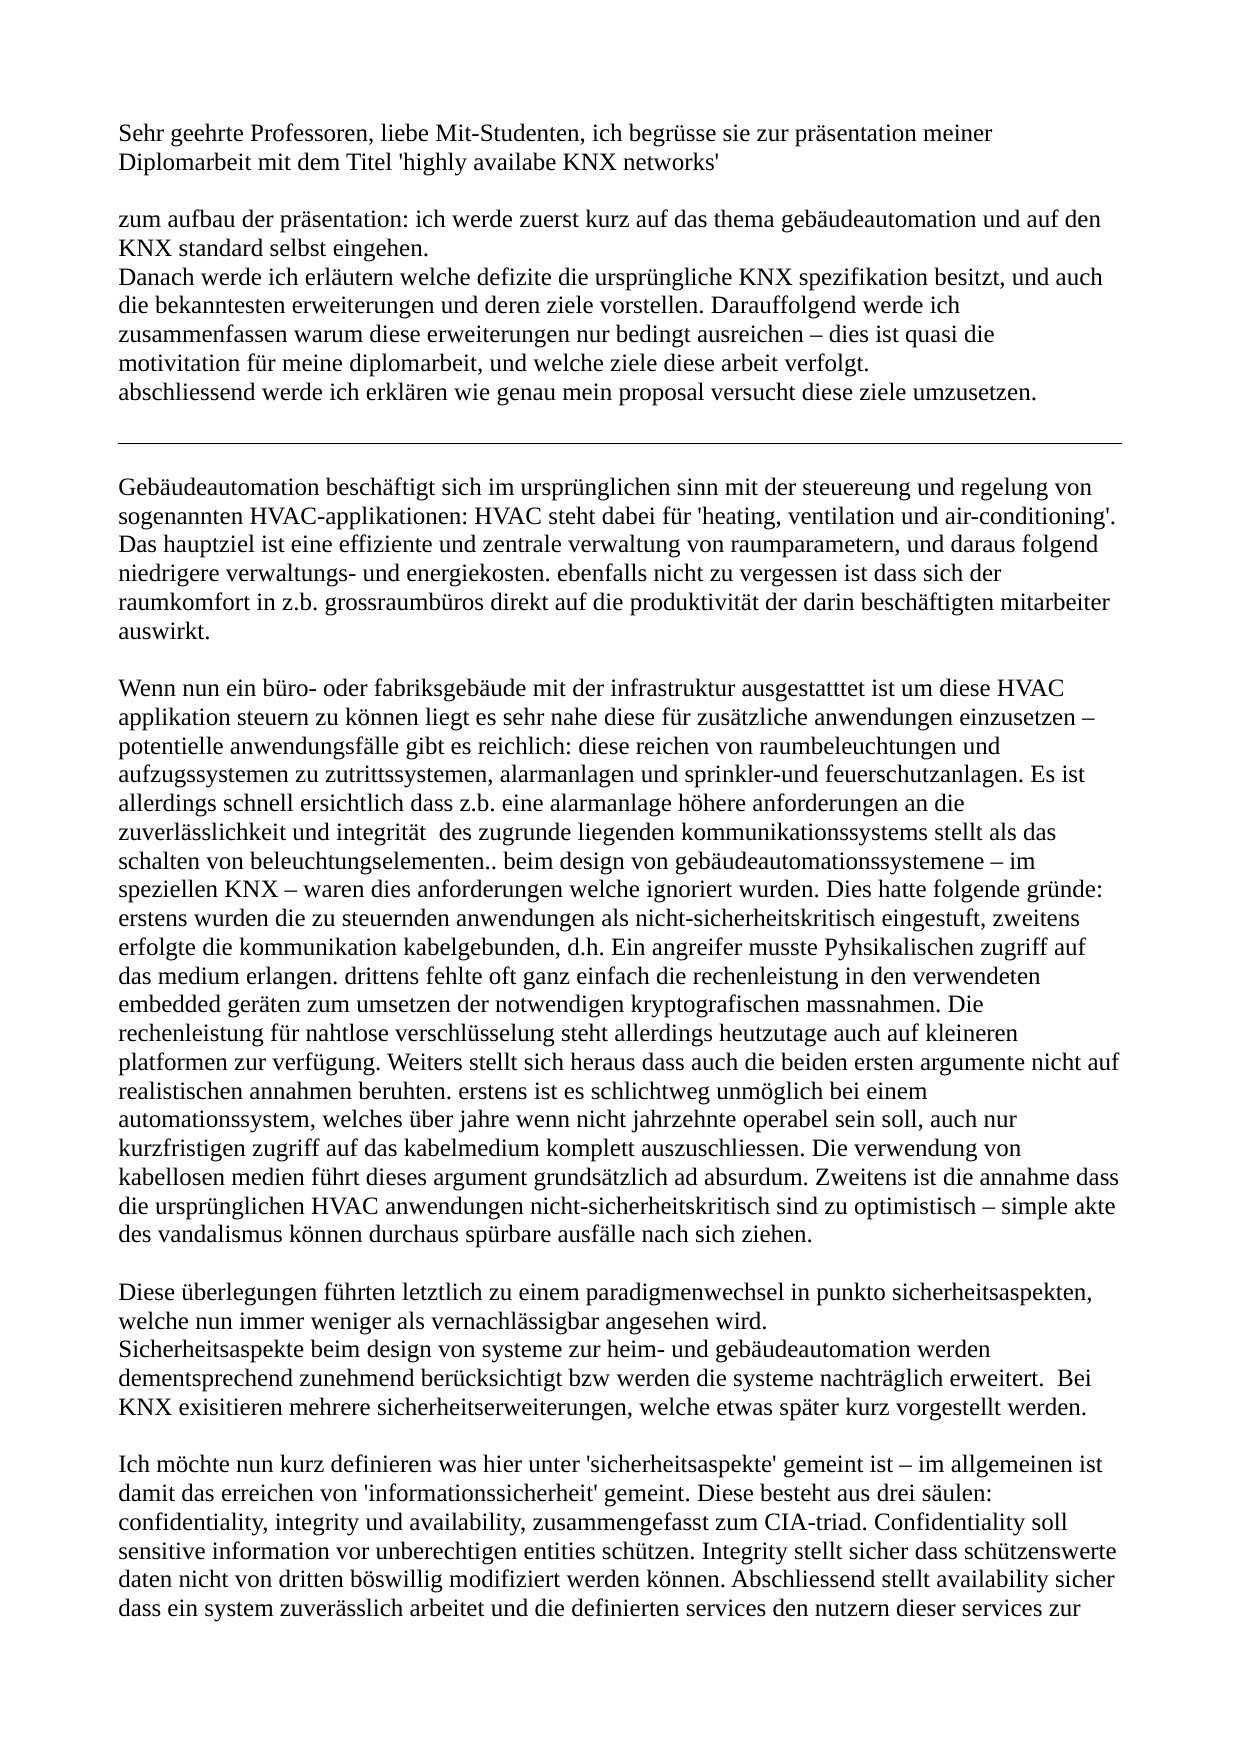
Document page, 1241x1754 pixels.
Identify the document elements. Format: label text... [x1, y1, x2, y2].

text Danach werde ich erläutern welche defizite die ursprüngliche KNX spezifikation besitzt, und auch die bekanntesten erweiterungen und deren ziele vorstellen. Darauffolgend werde ich zusammenfassen warum diese erweiterungen nur bedingt ausreichen – dies ist quasi die motivitation für meine diplomarbeit, und welche ziele diese arbeit verfolgt. [118, 262, 1122, 377]
text Sehr geehrte Professoren, liebe Mit-Studenten, ich begrüsse sie zur präsentation meiner Diplomarbeit mit dem Titel 'highly availabe KNX networks' [118, 118, 1122, 176]
text Gebäudeautomation beschäftigt sich im ursprünglichen sinn mit der steuereung und regelung von sogenannten HVAC-applikationen: HVAC steht dabei für 'heating, ventilation und air-conditioning'. [118, 472, 1122, 529]
text Wenn nun ein büro- oder fabriksgebäude mit der infrastruktur ausgestatttet ist um diese HVAC applikation steuern zu können liegt es sehr nahe diese für zusätzliche anwendungen einzusetzen – potentielle anwendungsfälle gibt es reichlich: diese reichen von raumbeleuchtungen und aufzugssystemen zu zutrittssystemen, alarmanlagen und sprinkler-und feuerschutzanlagen. Es ist allerdings schnell ersichtlich dass z.b. eine alarmanlage höhere anforderungen an die zuverlässlichkeit und integrität des zugrunde liegenden kommunikationssystems stellt als das schalten von beleuchtungselementen.. beim design von gebäudeautomationssystemene – im speziellen KNX – waren dies anforderungen welche ignoriert wurden. Dies hatte folgende gründe: erstens wurden die zu steuernden anwendungen als nicht-sicherheitskritisch eingestuft, zweitens erfolgte die kommunikation kabelgebunden, d.h. Ein angreifer musste Pyhsikalischen zugriff auf das medium erlangen. drittens fehlte oft ganz einfach die rechenleistung in den verwendeten embedded geräten zum umsetzen der notwendigen kryptografischen massnahmen. Die rechenleistung für nahtlose verschlüsselung steht allerdings heutzutage auch auf kleineren platformen zur verfügung. Weiters stellt sich heraus dass auch die beiden ersten argumente nicht auf realistischen annahmen beruhten. erstens ist es schlichtweg unmöglich bei einem automationssystem, welches über jahre wenn nicht jahrzehnte operabel sein soll, auch nur kurzfristigen zugriff auf das kabelmedium komplett auszuschliessen. Die verwendung von kabellosen medien führt dieses argument grundsätzlich ad absurdum. Zweitens ist die annahme dass die ursprünglichen HVAC anwendungen nicht-sicherheitskritisch sind zu optimistisch – simple akte des vandalismus können durchaus spürbare ausfälle nach sich ziehen. [118, 673, 1122, 1248]
text Sicherheitsaspekte beim design von systeme zur heim- und gebäudeautomation werden dementsprechend zunehmend berücksichtigt bzw werden die systeme nachträglich erweitert. Bei KNX exisitieren mehrere sicherheitserweiterungen, welche etwas später kurz vorgestellt werden. [118, 1334, 1122, 1421]
text zum aufbau der präsentation: ich werde zuerst kurz auf das thema gebäudeautomation und auf den KNX standard selbst eingehen. [118, 204, 1122, 262]
text Ich möchte nun kurz definieren was hier unter 'sicherheitsaspekte' gemeint ist – im allgemeinen ist damit das erreichen von 'informationssicherheit' gemeint. Diese besteht aus drei säulen: confidentiality, integrity und availability, zusammengefasst zum CIA-triad. Confidentiality soll sensitive information vor unberechtigen entities schützen. Integrity stellt sicher dass schützenswerte daten nicht von dritten böswillig modifiziert werden können. Abschliessend stellt availability sicher dass ein system zuverässlich arbeitet und die definierten services den nutzern dieser services zur [118, 1449, 1122, 1622]
text abschliessend werde ich erklären wie genau mein proposal versucht diese ziele umzusetzen. [118, 377, 1122, 406]
text Diese überlegungen führten letztlich zu einem paradigmenwechsel in punkto sicherheitsaspekten, welche nun immer weniger als vernachlässigbar angesehen wird. [118, 1277, 1122, 1334]
text Das hauptziel ist eine effiziente und zentrale verwaltung von raumparametern, und daraus folgend niedrigere verwaltungs- und energiekosten. ebenfalls nicht zu vergessen ist dass sich der raumkomfort in z.b. grossraumbüros direkt auf die produktivität der darin beschäftigten mitarbeiter auswirkt. [118, 529, 1122, 644]
